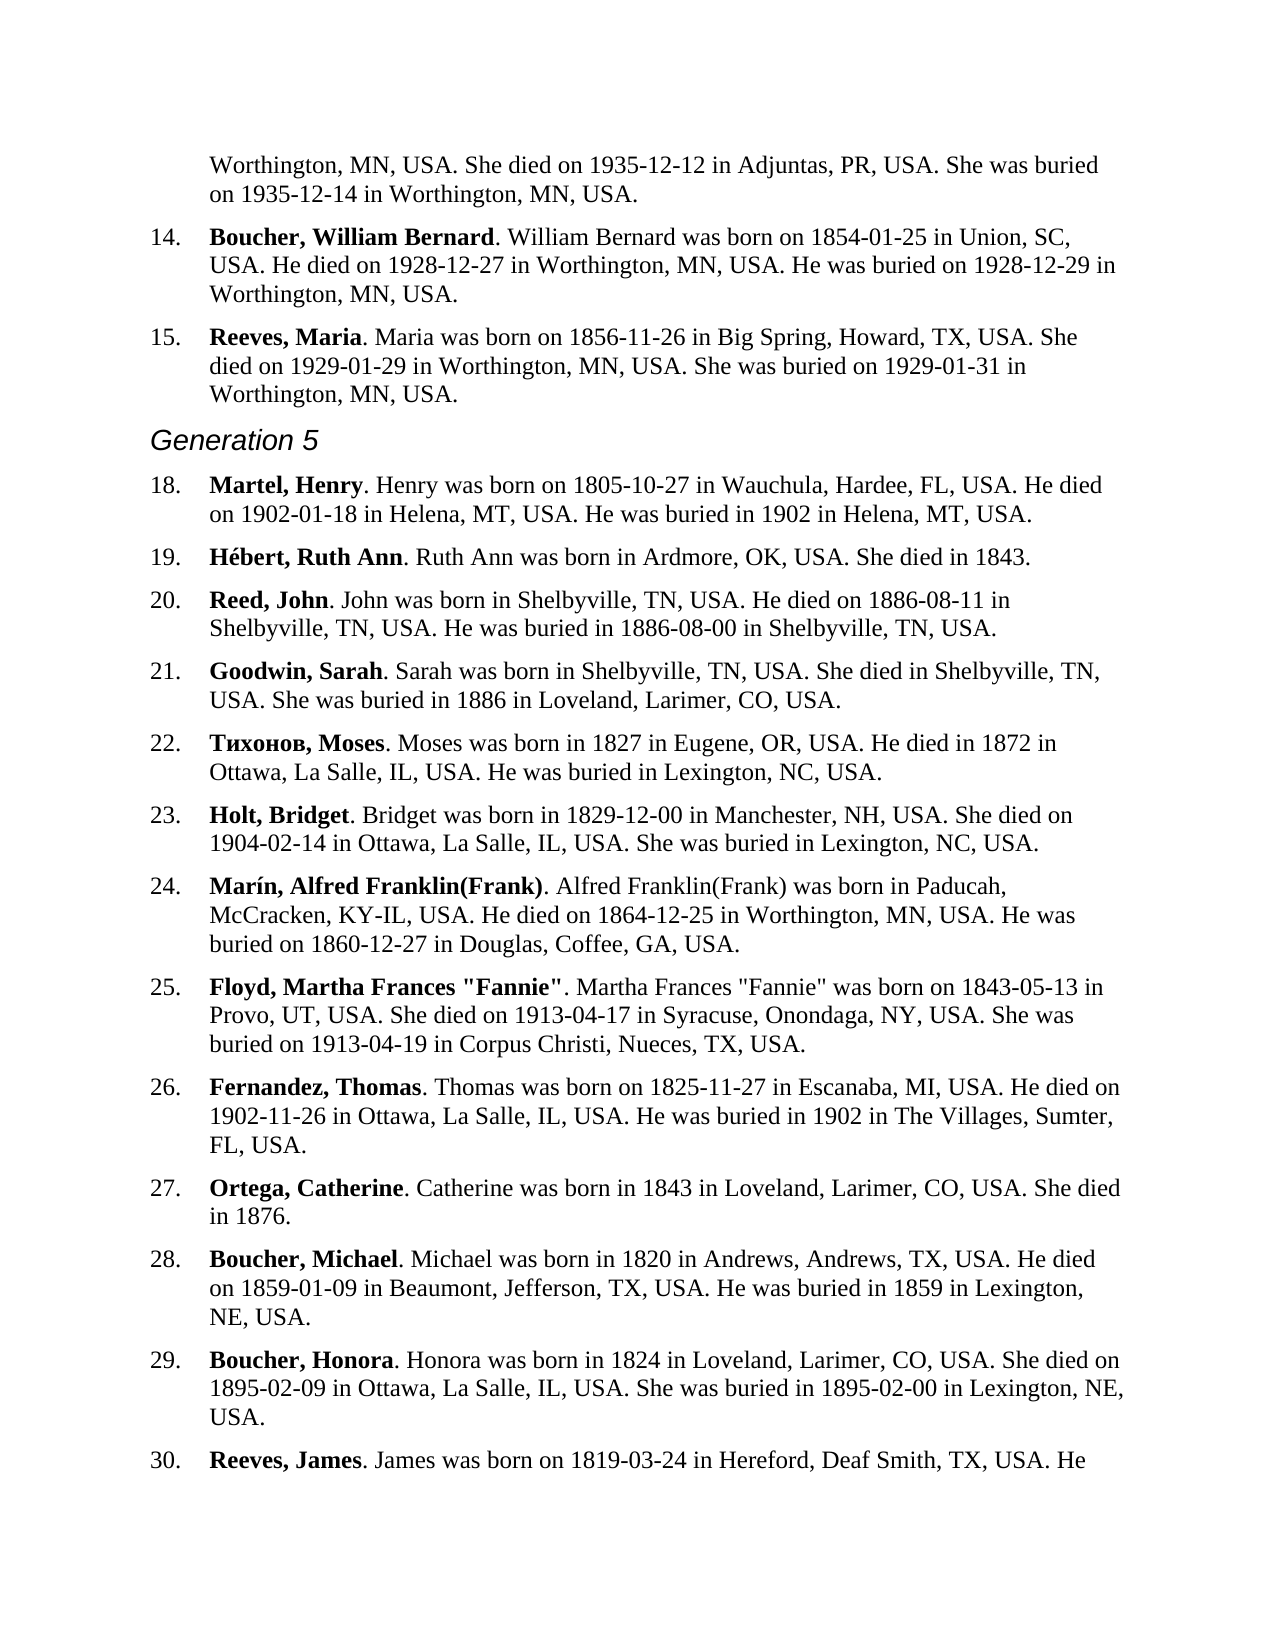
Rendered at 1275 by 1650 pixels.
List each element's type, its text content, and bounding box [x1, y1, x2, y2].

text 19. Hébert, Ruth Ann. Ruth Ann was born in Ardmore, OK, USA. She died in 1843. [150, 542, 1125, 571]
text 20. Reed, John. John was born in Shelbyville, TN, USA. He died on 1886-08-11 in Shelbyville, TN, USA. He was buried in 1886-08-00 in Shelbyville, TN, USA. [150, 585, 1125, 642]
text 23. Holt, Bridget. Bridget was born in 1829-12-00 in Manchester, NH, USA. She died on 1904-02-14 in Ottawa, La Salle, IL, USA. She was buried in Lexington, NC, USA. [150, 800, 1125, 857]
text 22. Тихонов, Moses. Moses was born in 1827 in Eugene, OR, USA. He died in 1872 in Ottawa, La Salle, IL, USA. He was buried in Lexington, NC, USA. [150, 728, 1125, 786]
text 30. Reeves, James. James was born on 1819-03-24 in Hereford, Deaf Smith, TX, USA. He [150, 1445, 1125, 1474]
text 24. Marín, Alfred Franklin(Frank). Alfred Franklin(Frank) was born in Paducah, McCracken, KY-IL, USA. He died on 1864-12-25 in Worthington, MN, USA. He was buried on 1860-12-27 in Douglas, Coffee, GA, USA. [150, 871, 1125, 958]
text Worthington, MN, USA. She died on 1935-12-12 in Adjuntas, PR, USA. She was buried on 1935-12-14 in Worthington, MN, USA. [150, 150, 1125, 207]
text 21. Goodwin, Sarah. Sarah was born in Shelbyville, TN, USA. She died in Shelbyville, TN, USA. She was buried in 1886 in Loveland, Larimer, CO, USA. [150, 656, 1125, 714]
text 27. Ortega, Catherine. Catherine was born in 1843 in Loveland, Larimer, CO, USA. She died in 1876. [150, 1173, 1125, 1230]
text 18. Martel, Henry. Henry was born on 1805-10-27 in Wauchula, Hardee, FL, USA. He died on 1902-01-18 in Helena, MT, USA. He was buried in 1902 in Helena, MT, USA. [150, 470, 1125, 528]
text 26. Fernandez, Thomas. Thomas was born on 1825-11-27 in Escanaba, MI, USA. He died on 1902-11-26 in Ottawa, La Salle, IL, USA. He was buried in 1902 in The Villages, Sumter, FL, USA. [150, 1072, 1125, 1158]
text 29. Boucher, Honora. Honora was born in 1824 in Loveland, Larimer, CO, USA. She died on 1895-02-09 in Ottawa, La Salle, IL, USA. She was buried in 1895-02-00 in Lexington, NE, USA. [150, 1345, 1125, 1431]
text 25. Floyd, Martha Frances "Fannie". Martha Frances "Fannie" was born on 1843-05-13 in Provo, UT, USA. She died on 1913-04-17 in Syracuse, Onondaga, NY, USA. She was buried on 1913-04-19 in Corpus Christi, Nueces, TX, USA. [150, 972, 1125, 1058]
text 15. Reeves, Maria. Maria was born on 1856-11-26 in Big Spring, Howard, TX, USA. She died on 1929-01-29 in Worthington, MN, USA. She was buried on 1929-01-31 in Worthington, MN, USA. [150, 322, 1125, 408]
text 28. Boucher, Michael. Michael was born in 1820 in Andrews, Andrews, TX, USA. He died on 1859-01-09 in Beaumont, Jefferson, TX, USA. He was buried in 1859 in Lexington, NE, USA. [150, 1244, 1125, 1331]
text 14. Boucher, William Bernard. William Bernard was born on 1854-01-25 in Union, SC, USA. He died on 1928-12-27 in Worthington, MN, USA. He was buried on 1928-12-29 in Worthington, MN, USA. [150, 222, 1125, 308]
subtitle Generation 5 [150, 422, 1125, 456]
